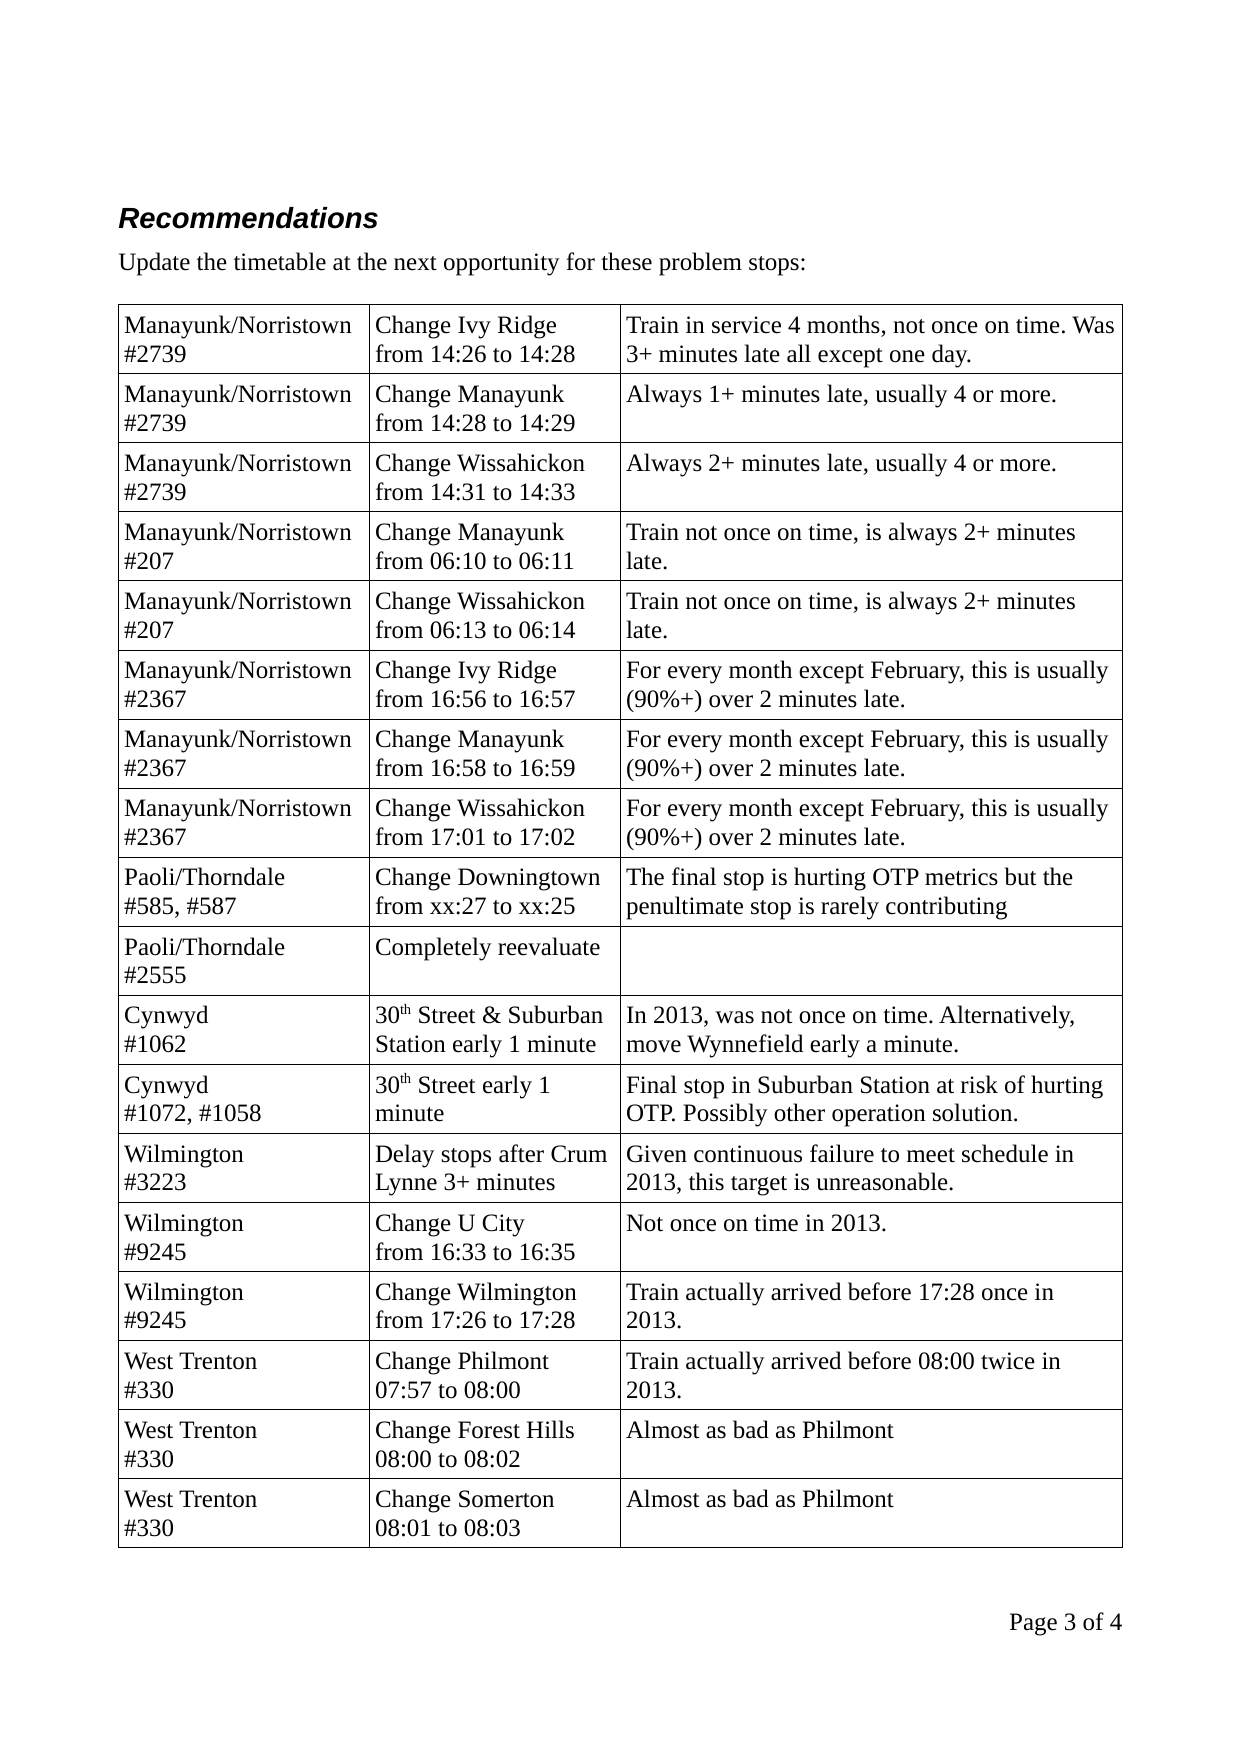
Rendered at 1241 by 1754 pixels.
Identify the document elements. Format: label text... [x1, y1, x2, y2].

table_cell Manayunk/Norristown #2739 [119, 443, 369, 511]
table_cell [621, 927, 1122, 995]
table_cell Delay stops after Crum Lynne 3+ minutes [370, 1134, 620, 1202]
table_header Change Ivy Ridge from 14:26 to 14:28 [370, 305, 620, 373]
table_cell Always 2+ minutes late, usually 4 or more. [621, 443, 1122, 511]
table_cell 30th Street & Suburban Station early 1 minute [370, 996, 620, 1064]
table_cell West Trenton #330 [119, 1410, 369, 1478]
table_cell Given continuous failure to meet schedule in 2013, this target is unreasonable. [621, 1134, 1122, 1202]
table_cell The final stop is hurting OTP metrics but the penultimate stop is rarely contributing [621, 858, 1122, 926]
table_cell Train not once on time, is always 2+ minutes late. [621, 581, 1122, 649]
table_header Train in service 4 months, not once on time. Was 3+ minutes late all except one day. [621, 305, 1122, 373]
table_cell 30th Street early 1 minute [370, 1065, 620, 1133]
table_cell In 2013, was not once on time. Alternatively, move Wynnefield early a minute. [621, 996, 1122, 1064]
table_cell Wilmington #9245 [119, 1272, 369, 1340]
table_header Manayunk/Norristown #2739 [119, 305, 369, 373]
table_cell Train actually arrived before 17:28 once in 2013. [621, 1272, 1122, 1340]
table_cell Change Somerton 08:01 to 08:03 [370, 1479, 620, 1547]
table_cell Change Wilmington from 17:26 to 17:28 [370, 1272, 620, 1340]
table_cell Almost as bad as Philmont [621, 1479, 1122, 1547]
subtitle Recommendations [118, 201, 1122, 234]
text Update the timetable at the next opportunity for these problem stops: [118, 247, 1122, 275]
table_cell For every month except February, this is usually (90%+) over 2 minutes late. [621, 789, 1122, 857]
table_cell Manayunk/Norristown #207 [119, 581, 369, 649]
table_cell Manayunk/Norristown #207 [119, 512, 369, 580]
table_cell Change Forest Hills 08:00 to 08:02 [370, 1410, 620, 1478]
table_cell Paoli/Thorndale #585, #587 [119, 858, 369, 926]
table_cell Completely reevaluate [370, 927, 620, 995]
table_cell Change Manayunk from 16:58 to 16:59 [370, 720, 620, 788]
table_cell Change Manayunk from 06:10 to 06:11 [370, 512, 620, 580]
table_cell Cynwyd #1072, #1058 [119, 1065, 369, 1133]
table_cell Not once on time in 2013. [621, 1203, 1122, 1271]
table_cell Change Wissahickon from 17:01 to 17:02 [370, 789, 620, 857]
table_cell Manayunk/Norristown #2367 [119, 720, 369, 788]
table_cell Cynwyd #1062 [119, 996, 369, 1064]
table_cell West Trenton #330 [119, 1479, 369, 1547]
table_cell Change Philmont 07:57 to 08:00 [370, 1341, 620, 1409]
table_cell Manayunk/Norristown #2367 [119, 789, 369, 857]
table_cell Final stop in Suburban Station at risk of hurting OTP. Possibly other operation solution. [621, 1065, 1122, 1133]
table_cell Change Downingtown from xx:27 to xx:25 [370, 858, 620, 926]
table_cell Change Wissahickon from 14:31 to 14:33 [370, 443, 620, 511]
table_cell Always 1+ minutes late, usually 4 or more. [621, 374, 1122, 442]
table_cell Change Manayunk from 14:28 to 14:29 [370, 374, 620, 442]
table_cell Manayunk/Norristown #2739 [119, 374, 369, 442]
table_cell Train not once on time, is always 2+ minutes late. [621, 512, 1122, 580]
table_cell Change U City from 16:33 to 16:35 [370, 1203, 620, 1271]
table_cell Paoli/Thorndale #2555 [119, 927, 369, 995]
table_cell Manayunk/Norristown #2367 [119, 651, 369, 718]
table_cell Train actually arrived before 08:00 twice in 2013. [621, 1341, 1122, 1409]
table_cell Wilmington #3223 [119, 1134, 369, 1202]
table_cell Wilmington #9245 [119, 1203, 369, 1271]
table_cell Change Ivy Ridge from 16:56 to 16:57 [370, 651, 620, 718]
table_cell Change Wissahickon from 06:13 to 06:14 [370, 581, 620, 649]
table_cell Almost as bad as Philmont [621, 1410, 1122, 1478]
table_cell West Trenton #330 [119, 1341, 369, 1409]
table_cell For every month except February, this is usually (90%+) over 2 minutes late. [621, 651, 1122, 718]
table_cell For every month except February, this is usually (90%+) over 2 minutes late. [621, 720, 1122, 788]
